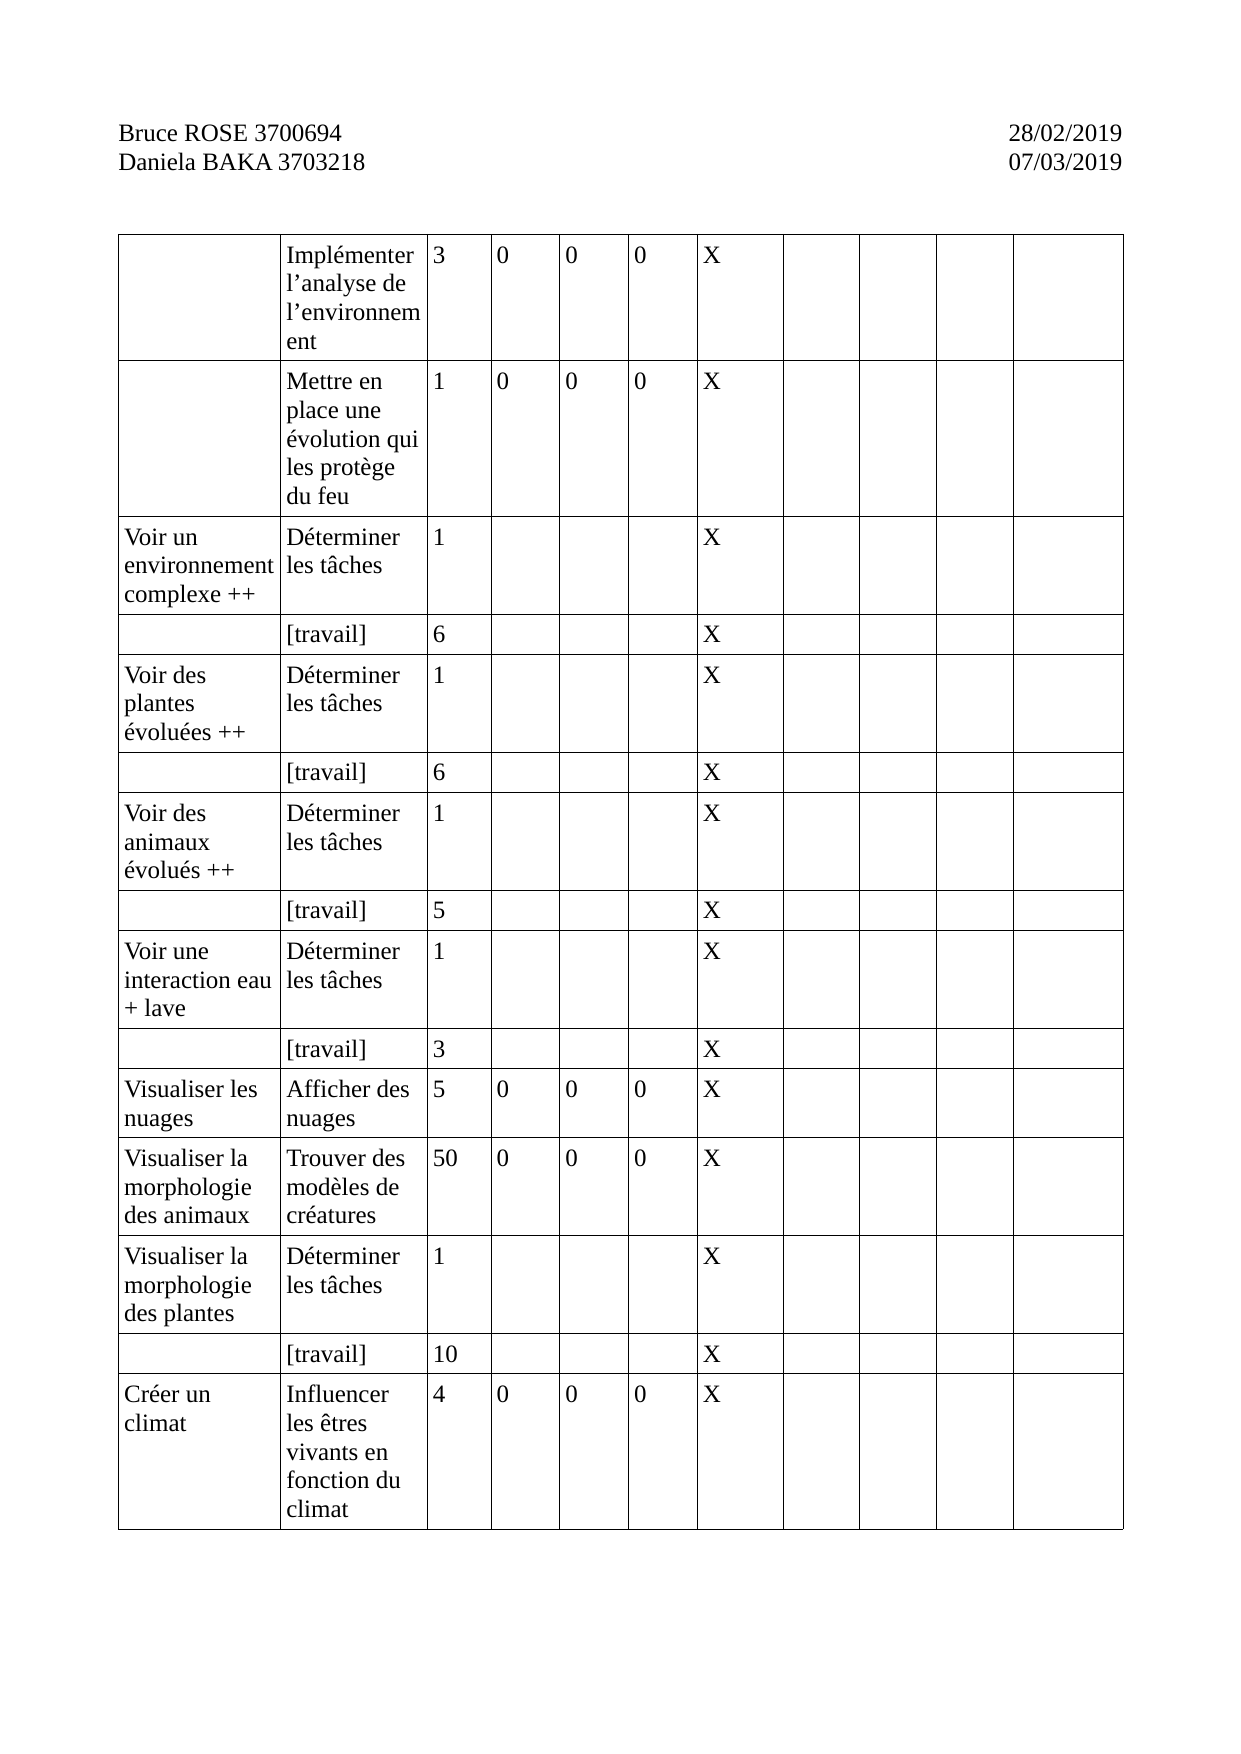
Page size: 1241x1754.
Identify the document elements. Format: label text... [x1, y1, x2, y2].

table_cell [860, 361, 936, 516]
table_cell [937, 517, 1013, 613]
table_cell [860, 793, 936, 890]
table_cell [560, 753, 628, 792]
table_cell [937, 1029, 1013, 1068]
table_cell [937, 1374, 1013, 1528]
table_cell X [698, 235, 783, 360]
table_cell [860, 655, 936, 752]
table_cell [492, 1334, 559, 1373]
table_cell 0 [492, 235, 559, 360]
table_cell [784, 1374, 859, 1528]
table_cell [492, 1236, 559, 1333]
table_cell [860, 1029, 936, 1068]
table_cell [937, 1236, 1013, 1333]
table_cell [784, 931, 859, 1028]
table_cell 10 [428, 1334, 491, 1373]
table_cell Voir une interaction eau + lave [119, 931, 280, 1028]
table_cell [860, 891, 936, 930]
table_cell Voir un environnement complexe ++ [119, 517, 280, 613]
table_cell 1 [428, 517, 491, 613]
table_cell [784, 517, 859, 613]
table_cell [937, 1334, 1013, 1373]
table_cell X [698, 793, 783, 890]
table_cell 1 [428, 361, 491, 516]
table_cell [1014, 1334, 1123, 1373]
table_cell [784, 1069, 859, 1137]
table_cell [784, 891, 859, 930]
table_cell [629, 1236, 697, 1333]
table_cell [560, 655, 628, 752]
table_cell [860, 1334, 936, 1373]
table_cell 6 [428, 753, 491, 792]
table_cell [860, 615, 936, 654]
table_cell 0 [492, 361, 559, 516]
table_cell 0 [560, 1138, 628, 1235]
table_cell X [698, 1236, 783, 1333]
table_cell [937, 793, 1013, 890]
table_cell [560, 615, 628, 654]
table_cell Trouver des modèles de créatures [281, 1138, 427, 1235]
table_cell [629, 931, 697, 1028]
table_cell 0 [629, 361, 697, 516]
table_cell [119, 615, 280, 654]
table_cell [492, 1029, 559, 1068]
table_cell 5 [428, 1069, 491, 1137]
table_cell Afficher des nuages [281, 1069, 427, 1137]
table_cell 0 [629, 235, 697, 360]
table_cell [119, 891, 280, 930]
table_cell 0 [560, 235, 628, 360]
table_cell [119, 1029, 280, 1068]
table_cell 0 [560, 361, 628, 516]
table_cell [937, 753, 1013, 792]
table_cell X [698, 361, 783, 516]
table_cell [784, 655, 859, 752]
table_cell [937, 361, 1013, 516]
table_cell [492, 793, 559, 890]
table_cell [784, 793, 859, 890]
table_cell Mettre en place une évolution qui les protège du feu [281, 361, 427, 516]
table_cell Visualiser la morphologie des plantes [119, 1236, 280, 1333]
table_cell X [698, 1334, 783, 1373]
table_cell [937, 1138, 1013, 1235]
table_cell X [698, 1374, 783, 1528]
table_cell [629, 1334, 697, 1373]
table_cell X [698, 615, 783, 654]
table_cell [travail] [281, 891, 427, 930]
table_cell [1014, 615, 1123, 654]
table_cell X [698, 891, 783, 930]
table_cell 0 [492, 1069, 559, 1137]
table_cell Visualiser la morphologie des animaux [119, 1138, 280, 1235]
table_cell 0 [492, 1138, 559, 1235]
table_cell [492, 931, 559, 1028]
table_cell [1014, 1236, 1123, 1333]
table_cell [860, 235, 936, 360]
table_cell Créer un climat [119, 1374, 280, 1528]
table_cell 3 [428, 1029, 491, 1068]
table_cell 0 [492, 1374, 559, 1528]
table_cell [1014, 931, 1123, 1028]
table_cell [1014, 1374, 1123, 1528]
table_cell [560, 931, 628, 1028]
table_cell [784, 753, 859, 792]
table_cell [1014, 1069, 1123, 1137]
table_cell [784, 1236, 859, 1333]
table_cell [492, 517, 559, 613]
table_cell [784, 1029, 859, 1068]
table_cell 4 [428, 1374, 491, 1528]
table_cell [travail] [281, 615, 427, 654]
table_cell X [698, 1138, 783, 1235]
table_cell [860, 1374, 936, 1528]
table_cell [860, 517, 936, 613]
table_cell Déterminer les tâches [281, 1236, 427, 1333]
table_cell [119, 235, 280, 360]
table_cell X [698, 517, 783, 613]
table_cell [937, 931, 1013, 1028]
table_cell [560, 1334, 628, 1373]
table_cell Implémenter l’analyse de l’environnement [281, 235, 427, 360]
table_cell [560, 793, 628, 890]
table_cell [629, 517, 697, 613]
table_cell [560, 1236, 628, 1333]
table_cell [629, 655, 697, 752]
table_cell [860, 753, 936, 792]
table_cell [629, 891, 697, 930]
table_cell X [698, 655, 783, 752]
table_cell 0 [629, 1138, 697, 1235]
table_cell [1014, 1029, 1123, 1068]
table_cell 3 [428, 235, 491, 360]
table_cell 1 [428, 793, 491, 890]
table_cell 6 [428, 615, 491, 654]
table_cell [travail] [281, 753, 427, 792]
table_cell X [698, 931, 783, 1028]
table_cell [119, 1334, 280, 1373]
table_cell X [698, 1029, 783, 1068]
table_cell [1014, 655, 1123, 752]
table_cell [1014, 235, 1123, 360]
table_cell [119, 753, 280, 792]
table_cell [937, 1069, 1013, 1137]
table_cell [560, 517, 628, 613]
table_cell [1014, 361, 1123, 516]
table_cell [560, 1029, 628, 1068]
table_cell [629, 615, 697, 654]
table_cell [784, 1138, 859, 1235]
table_cell Déterminer les tâches [281, 793, 427, 890]
table_cell Déterminer les tâches [281, 655, 427, 752]
table_cell Voir des plantes évoluées ++ [119, 655, 280, 752]
table_cell [629, 793, 697, 890]
table_cell X [698, 1069, 783, 1137]
table_cell [1014, 517, 1123, 613]
table_cell 1 [428, 655, 491, 752]
table_cell 1 [428, 931, 491, 1028]
table_cell 0 [629, 1069, 697, 1137]
table_cell [1014, 793, 1123, 890]
table_cell [784, 615, 859, 654]
table_cell [629, 1029, 697, 1068]
table_cell 0 [629, 1374, 697, 1528]
table_cell [860, 931, 936, 1028]
table_cell 50 [428, 1138, 491, 1235]
table_cell [1014, 753, 1123, 792]
table_cell Voir des animaux évolués ++ [119, 793, 280, 890]
table_cell [travail] [281, 1334, 427, 1373]
table_cell [860, 1138, 936, 1235]
table_cell 0 [560, 1374, 628, 1528]
table_cell Visualiser les nuages [119, 1069, 280, 1137]
table_cell [492, 615, 559, 654]
table_cell [784, 361, 859, 516]
table_cell [937, 891, 1013, 930]
table_cell [492, 753, 559, 792]
table_cell Déterminer les tâches [281, 931, 427, 1028]
table_cell [1014, 891, 1123, 930]
table_cell Influencer les êtres vivants en fonction du climat [281, 1374, 427, 1528]
table_cell [784, 235, 859, 360]
table_cell [629, 753, 697, 792]
table_cell 1 [428, 1236, 491, 1333]
table_cell Déterminer les tâches [281, 517, 427, 613]
table_cell [1014, 1138, 1123, 1235]
table_cell [travail] [281, 1029, 427, 1068]
table_cell [937, 235, 1013, 360]
table_cell [937, 615, 1013, 654]
table_cell 0 [560, 1069, 628, 1137]
table_cell [560, 891, 628, 930]
table_cell X [698, 753, 783, 792]
table_cell [492, 891, 559, 930]
table_cell [937, 655, 1013, 752]
table_cell [860, 1069, 936, 1137]
table_cell 5 [428, 891, 491, 930]
table_cell [119, 361, 280, 516]
table_cell [860, 1236, 936, 1333]
table_cell [492, 655, 559, 752]
table_cell [784, 1334, 859, 1373]
